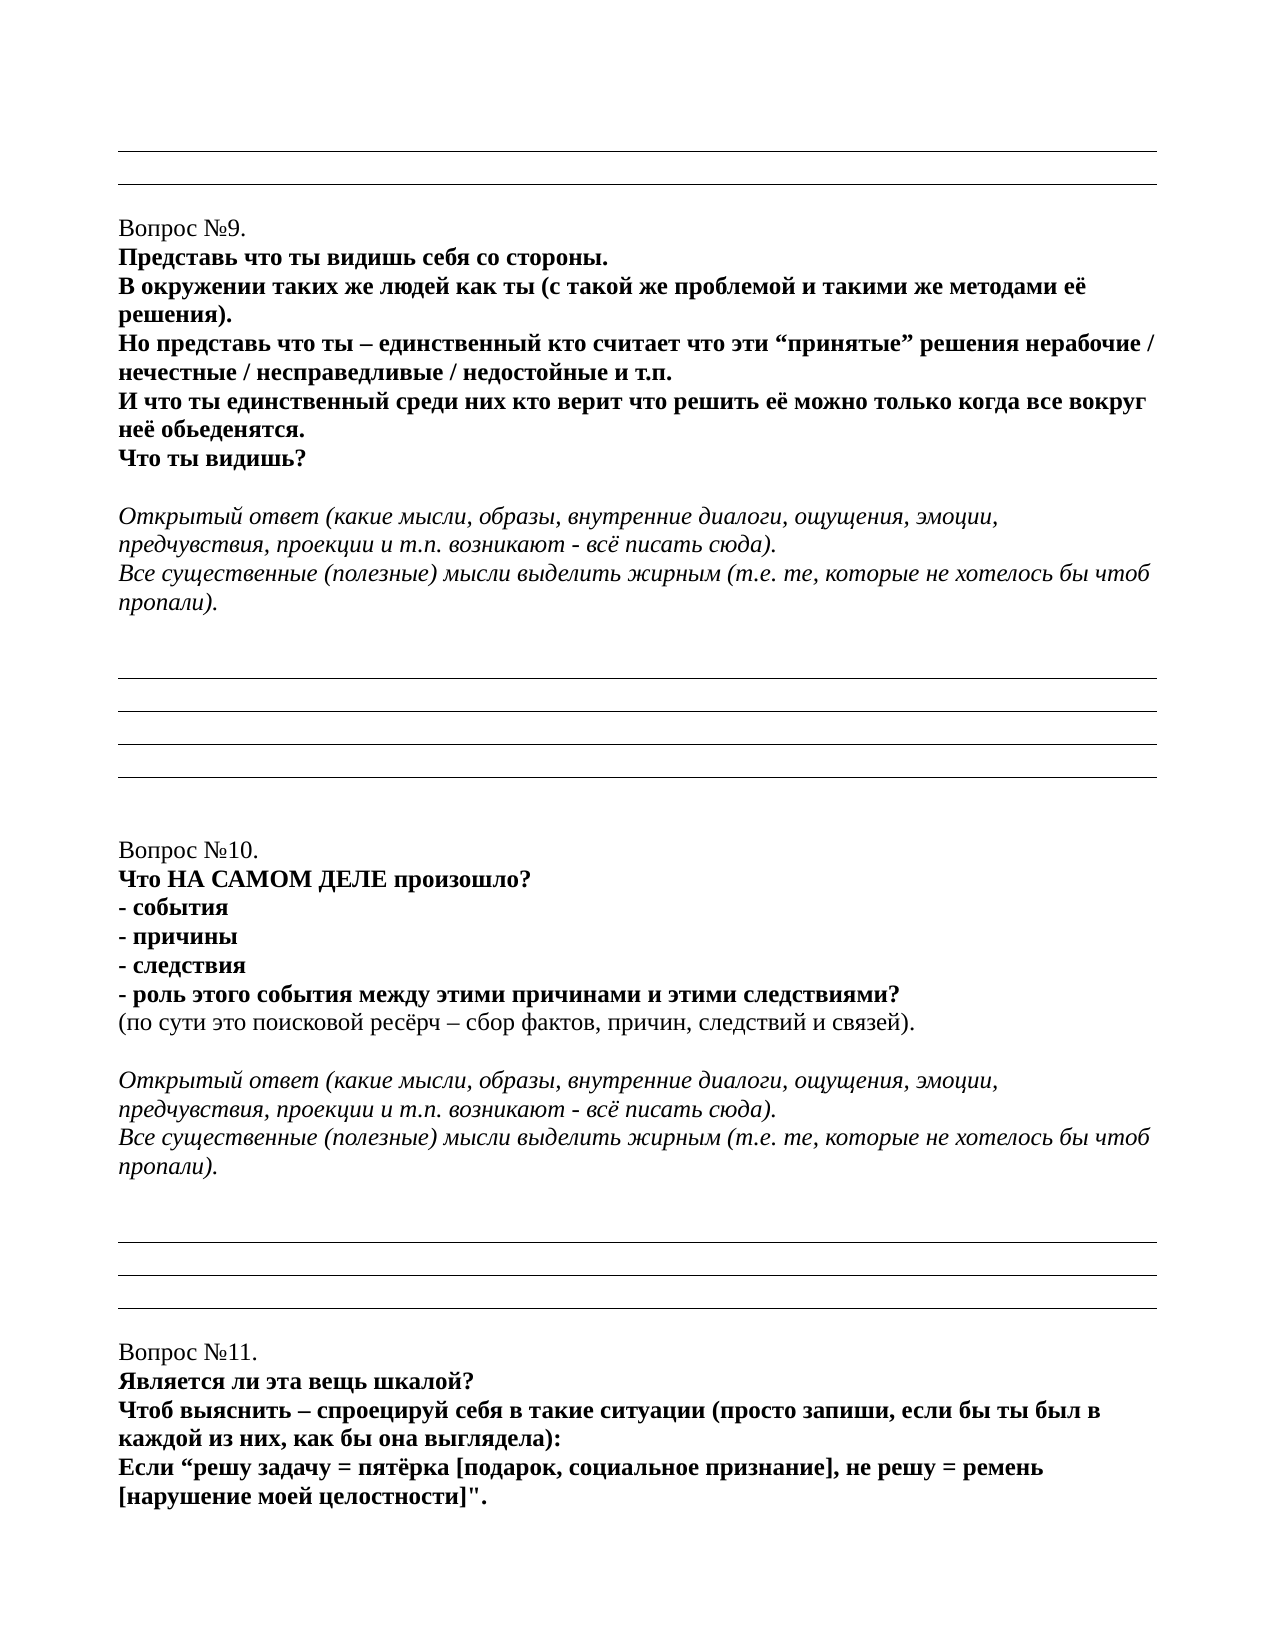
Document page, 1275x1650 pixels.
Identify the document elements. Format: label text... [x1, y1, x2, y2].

text Но представь что ты – единственный кто считает что эти “принятые” решения нерабочие / нечестные / несправедливые / недостойные и т.п. [118, 328, 1157, 386]
text Чтоб выяснить – спроецируй себя в такие ситуации (просто запиши, если бы ты был в каждой из них, как бы она выглядела): [118, 1395, 1157, 1452]
text Все существенные (полезные) мысли выделить жирным (т.е. те, которые не хотелось бы чтоб пропали). [118, 1122, 1157, 1180]
text Что НА САМОМ ДЕЛЕ произошло? [118, 864, 1157, 892]
text Если “решу задачу = пятёрка [подарок, социальное признание], не решу = ремень [нарушение моей целостности]". [118, 1452, 1157, 1510]
text Представь что ты видишь себя со стороны. [118, 242, 1157, 271]
text Все существенные (полезные) мысли выделить жирным (т.е. те, которые не хотелось бы чтоб пропали). [118, 558, 1157, 616]
text Вопрос №10. [118, 835, 1157, 864]
text - события [118, 892, 1157, 921]
text Вопрос №11. [118, 1337, 1157, 1366]
text Открытый ответ (какие мысли, образы, внутренние диалоги, ощущения, эмоции, предчувствия, проекции и т.п. возникают - всё писать сюда). [118, 1065, 1157, 1122]
text В окружении таких же людей как ты (с такой же проблемой и такими же методами её решения). [118, 271, 1157, 328]
text - следствия [118, 950, 1157, 979]
text - причины [118, 921, 1157, 950]
text Открытый ответ (какие мысли, образы, внутренние диалоги, ощущения, эмоции, предчувствия, проекции и т.п. возникают - всё писать сюда). [118, 501, 1157, 558]
text (по сути это поисковой ресёрч – сбор фактов, причин, следствий и связей). [118, 1007, 1157, 1036]
text Вопрос №9. [118, 213, 1157, 242]
text И что ты единственный среди них кто верит что решить её можно только когда все вокруг неё обьеденятся. [118, 386, 1157, 443]
text - роль этого события между этими причинами и этими следствиями? [118, 979, 1157, 1007]
text Является ли эта вещь шкалой? [118, 1366, 1157, 1395]
text Что ты видишь? [118, 443, 1157, 472]
